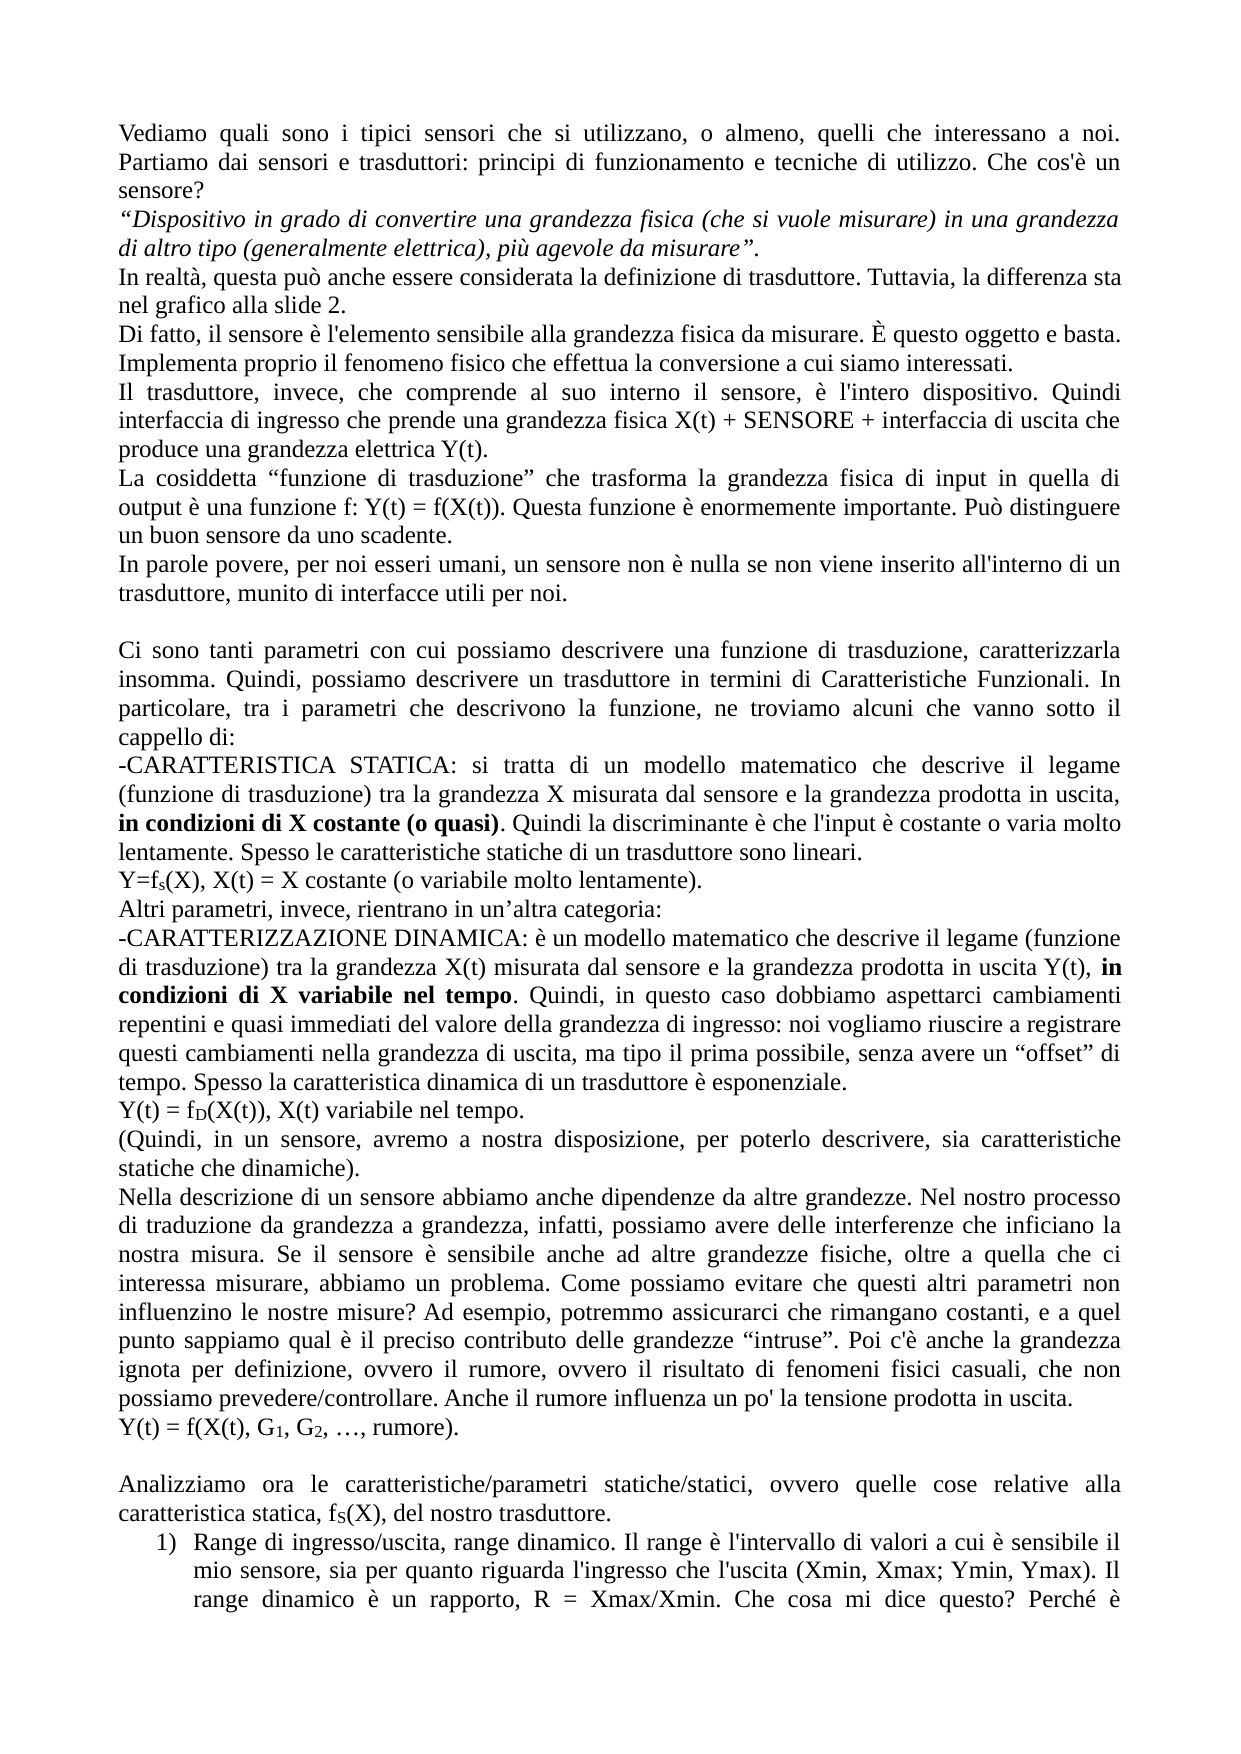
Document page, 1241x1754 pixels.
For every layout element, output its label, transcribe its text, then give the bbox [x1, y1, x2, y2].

text Y(t) = f(X(t), G1, G2, …, rumore). [118, 1412, 1122, 1441]
text La cosiddetta “funzione di trasduzione” che trasforma la grandezza fisica di input in quella di output è una funzione f: Y(t) = f(X(t)). Questa funzione è enormemente importante. Può distinguere un buon sensore da uno scadente. [118, 463, 1122, 549]
text Y=fs(X), X(t) = X costante (o variabile molto lentamente). [118, 866, 1122, 894]
text (Quindi, in un sensore, avremo a nostra disposizione, per poterlo descrivere, sia caratteristiche statiche che dinamiche). [118, 1124, 1122, 1182]
text Nella descrizione di un sensore abbiamo anche dipendenze da altre grandezze. Nel nostro processo di traduzione da grandezza a grandezza, infatti, possiamo avere delle interferenze che inficiano la nostra misura. Se il sensore è sensibile anche ad altre grandezze fisiche, oltre a quella che ci interessa misurare, abbiamo un problema. Come possiamo evitare che questi altri parametri non influenzino le nostre misure? Ad esempio, potremmo assicurarci che rimangano costanti, e a quel punto sappiamo qual è il preciso contributo delle grandezze “intruse”. Poi c'è anche la grandezza ignota per definizione, ovvero il rumore, ovvero il risultato di fenomeni fisici casuali, che non possiamo prevedere/controllare. Anche il rumore influenza un po' la tensione prodotta in uscita. [118, 1182, 1122, 1412]
list Range di ingresso/uscita, range dinamico. Il range è l'intervallo di valori a cui è sensibile il mio sensore, sia per quanto riguarda l'ingresso che l'uscita (Xmin, Xmax; Ymin, Ymax). Il range dinamico è un rapporto, R = Xmax/Xmin. Che cosa mi dice questo? Perché è [156, 1527, 1122, 1613]
text In parole povere, per noi esseri umani, un sensore non è nulla se non viene inserito all'interno di un trasduttore, munito di interfacce utili per noi. [118, 549, 1122, 607]
text Vediamo quali sono i tipici sensori che si utilizzano, o almeno, quelli che interessano a noi. Partiamo dai sensori e trasduttori: principi di funzionamento e tecniche di utilizzo. Che cos'è un sensore? [118, 118, 1122, 204]
text Altri parametri, invece, rientrano in un’altra categoria: [118, 894, 1122, 923]
text Ci sono tanti parametri con cui possiamo descrivere una funzione di trasduzione, caratterizzarla insomma. Quindi, possiamo descrivere un trasduttore in termini di Caratteristiche Funzionali. In particolare, tra i parametri che descrivono la funzione, ne troviamo alcuni che vanno sotto il cappello di: [118, 636, 1122, 751]
text Analizziamo ora le caratteristiche/parametri statiche/statici, ovvero quelle cose relative alla caratteristica statica, fS(X), del nostro trasduttore. [118, 1469, 1122, 1527]
text Y(t) = fD(X(t)), X(t) variabile nel tempo. [118, 1096, 1122, 1124]
text “Dispositivo in grado di convertire una grandezza fisica (che si vuole misurare) in una grandezza di altro tipo (generalmente elettrica), più agevole da misurare”. [118, 204, 1122, 262]
text -CARATTERISTICA STATICA: si tratta di un modello matematico che descrive il legame (funzione di trasduzione) tra la grandezza X misurata dal sensore e la grandezza prodotta in uscita, in condizioni di X costante (o quasi). Quindi la discriminante è che l'input è costante o varia molto lentamente. Spesso le caratteristiche statiche di un trasduttore sono lineari. [118, 751, 1122, 866]
text -CARATTERIZZAZIONE DINAMICA: è un modello matematico che descrive il legame (funzione di trasduzione) tra la grandezza X(t) misurata dal sensore e la grandezza prodotta in uscita Y(t), in condizioni di X variabile nel tempo. Quindi, in questo caso dobbiamo aspettarci cambiamenti repentini e quasi immediati del valore della grandezza di ingresso: noi vogliamo riuscire a registrare questi cambiamenti nella grandezza di uscita, ma tipo il prima possibile, senza avere un “offset” di tempo. Spesso la caratteristica dinamica di un trasduttore è esponenziale. [118, 923, 1122, 1096]
text Il trasduttore, invece, che comprende al suo interno il sensore, è l'intero dispositivo. Quindi interfaccia di ingresso che prende una grandezza fisica X(t) + SENSORE + interfaccia di uscita che produce una grandezza elettrica Y(t). [118, 377, 1122, 463]
text Di fatto, il sensore è l'elemento sensibile alla grandezza fisica da misurare. È questo oggetto e basta. Implementa proprio il fenomeno fisico che effettua la conversione a cui siamo interessati. [118, 319, 1122, 377]
text In realtà, questa può anche essere considerata la definizione di trasduttore. Tuttavia, la differenza sta nel grafico alla slide 2. [118, 262, 1122, 319]
